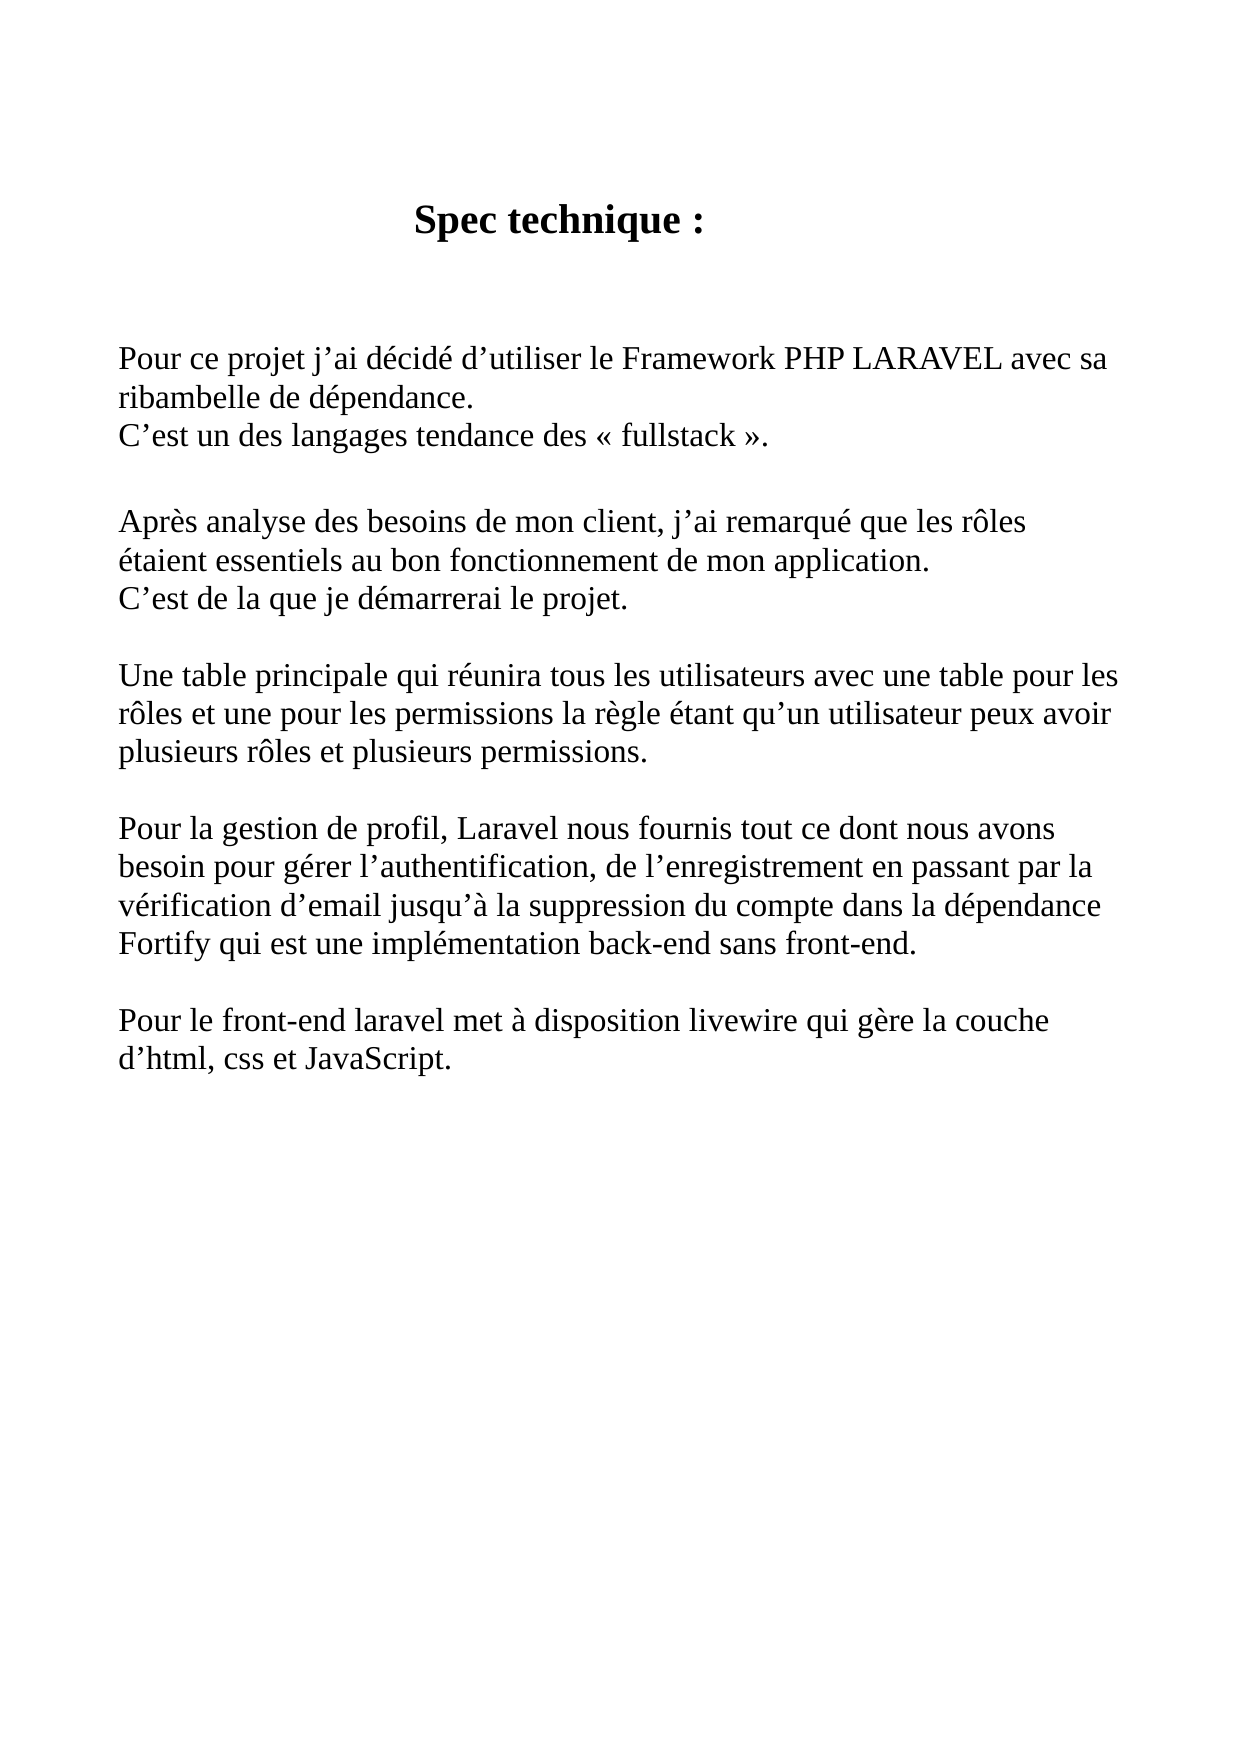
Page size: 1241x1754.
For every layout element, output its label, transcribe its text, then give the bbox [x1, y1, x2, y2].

text Après analyse des besoins de mon client, j’ai remarqué que les rôles étaient essentiels au bon fonctionnement de mon application. [118, 501, 1122, 578]
text Pour la gestion de profil, Laravel nous fournis tout ce dont nous avons besoin pour gérer l’authentification, de l’enregistrement en passant par la vérification d’email jusqu’à la suppression du compte dans la dépendance Fortify qui est une implémentation back-end sans front-end. [118, 808, 1122, 961]
text C’est un des langages tendance des « fullstack ». [118, 415, 1122, 453]
text C’est de la que je démarrerai le projet. [118, 578, 1122, 616]
text Une table principale qui réunira tous les utilisateurs avec une table pour les rôles et une pour les permissions la règle étant qu’un utilisateur peux avoir plusieurs rôles et plusieurs permissions. [118, 655, 1122, 770]
text Pour ce projet j’ai décidé d’utiliser le Framework PHP LARAVEL avec sa ribambelle de dépendance. [118, 338, 1122, 415]
text Spec technique : [413, 195, 1122, 243]
text Pour le front-end laravel met à disposition livewire qui gère la couche d’html, css et JavaScript. [118, 1000, 1122, 1076]
